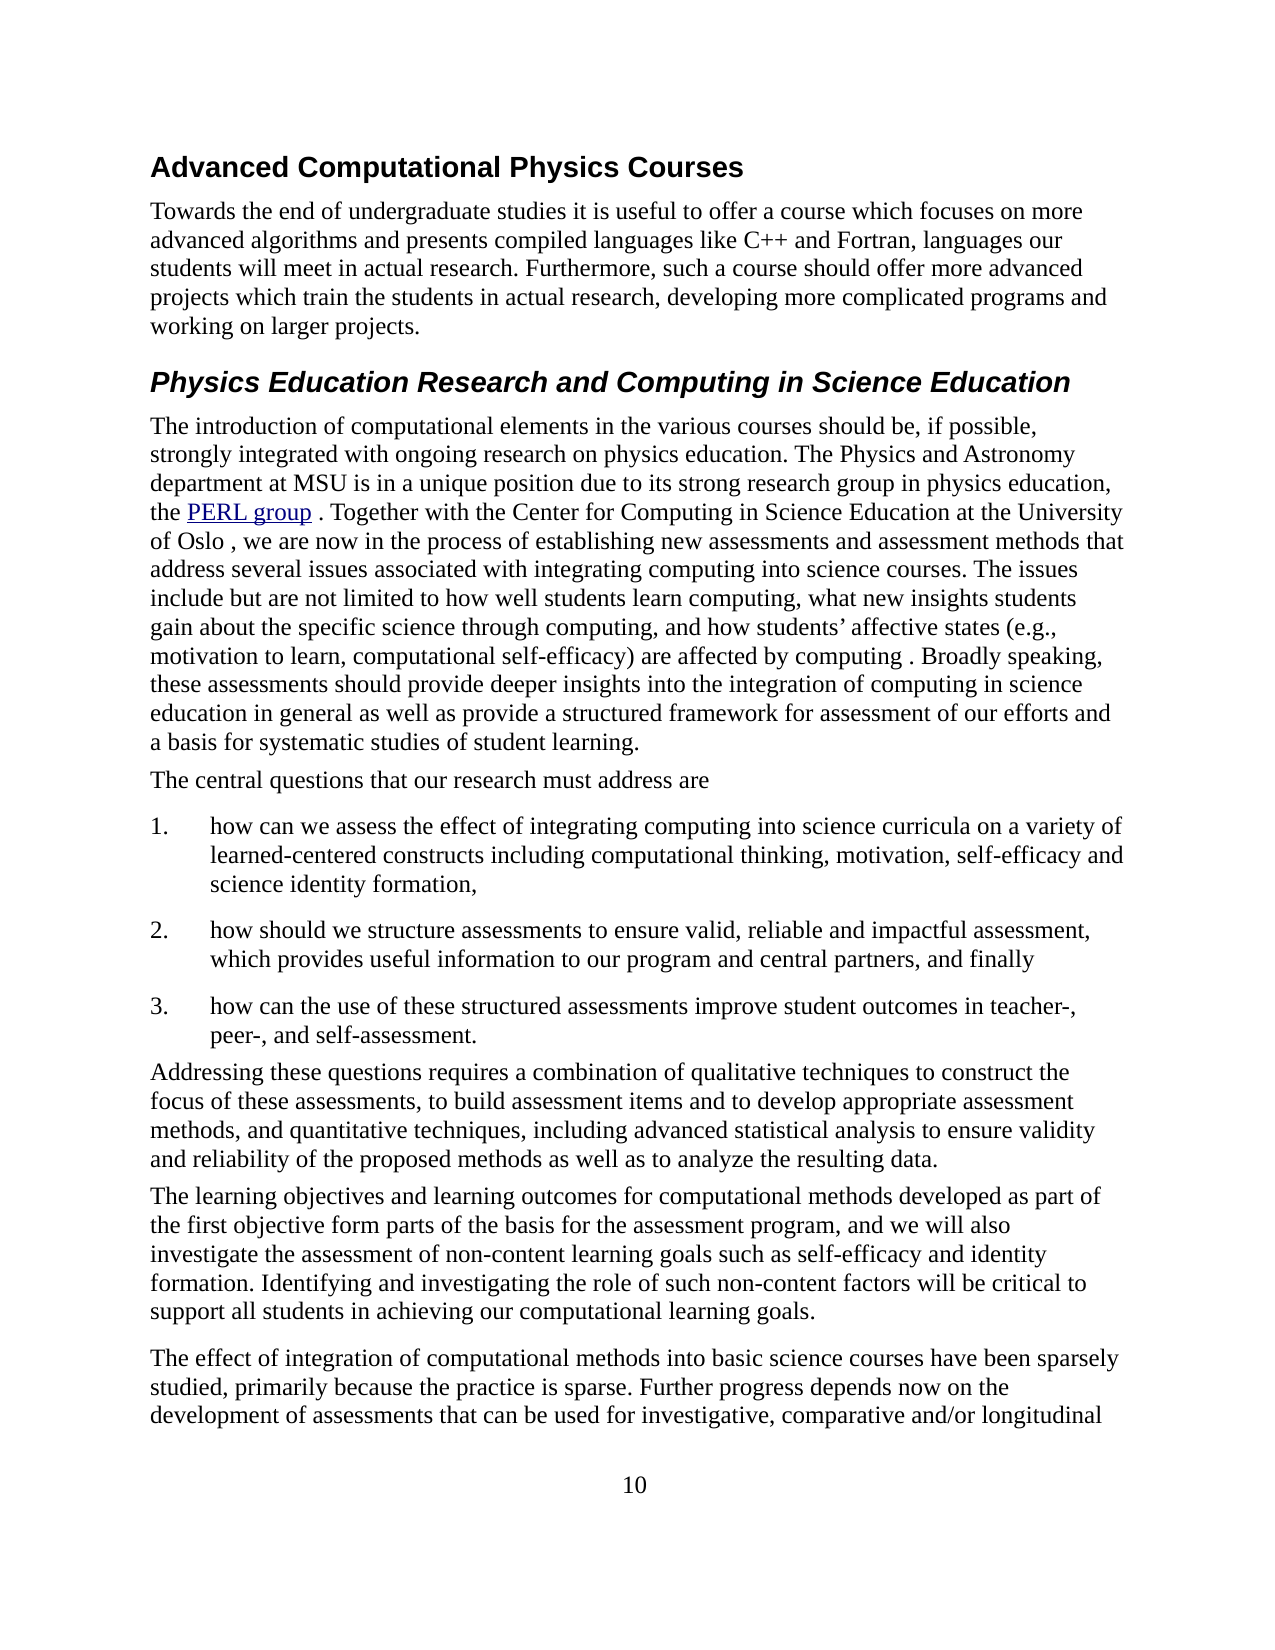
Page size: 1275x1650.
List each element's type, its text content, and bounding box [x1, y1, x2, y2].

subtitle Advanced Computational Physics Courses [150, 150, 1125, 183]
list how can the use of these structured assessments improve student outcomes in teacher-, peer-, and self-assessment. [150, 991, 1125, 1048]
list how should we structure assessments to ensure valid, reliable and impactful assessment, which provides useful information to our program and central partners, and finally [150, 916, 1125, 973]
text The introduction of computational elements in the various courses should be, if possible, strongly integrated with ongoing research on physics education. The Physics and Astronomy department at MSU is in a unique position due to its strong research group in physics education, the PERL group . Together with the Center for Computing in Science Education at the University of Oslo , we are now in the process of establishing new assessments and assessment methods that address several issues associated with integrating computing into science courses. The issues include but are not limited to how well students learn computing, what new insights students gain about the specific science through computing, and how students’ affective states (e.g., motivation to learn, computational self-efficacy) are affected by computing . Broadly speaking, these assessments should provide deeper insights into the integration of computing in science education in general as well as provide a structured framework for assessment of our efforts and a basis for systematic studies of student learning. [150, 411, 1125, 756]
subtitle Physics Education Research and Computing in Science Education [150, 365, 1125, 398]
text Addressing these questions requires a combination of qualitative techniques to construct the focus of these assessments, to build assessment items and to develop appropriate assessment methods, and quantitative techniques, including advanced statistical analysis to ensure validity and reliability of the proposed methods as well as to analyze the resulting data. [150, 1057, 1125, 1172]
list how can we assess the effect of integrating computing into science curricula on a variety of learned-centered constructs including computational thinking, motivation, self-efficacy and science identity formation, [150, 811, 1125, 898]
text The effect of integration of computational methods into basic science courses have been sparsely studied, primarily because the practice is sparse. Further progress depends now on the development of assessments that can be used for investigative, comparative and/or longitudinal [150, 1343, 1125, 1429]
text Towards the end of undergraduate studies it is useful to offer a course which focuses on more advanced algorithms and presents compiled languages like C++ and Fortran, languages our students will meet in actual research. Furthermore, such a course should offer more advanced projects which train the students in actual research, developing more complicated programs and working on larger projects. [150, 196, 1125, 340]
text The central questions that our research must address are [150, 765, 1125, 793]
text The learning objectives and learning outcomes for computational methods developed as part of the first objective form parts of the basis for the assessment program, and we will also investigate the assessment of non-content learning goals such as self-efficacy and identity formation. Identifying and investigating the role of such non-content factors will be critical to support all students in achieving our computational learning goals. [150, 1181, 1125, 1325]
